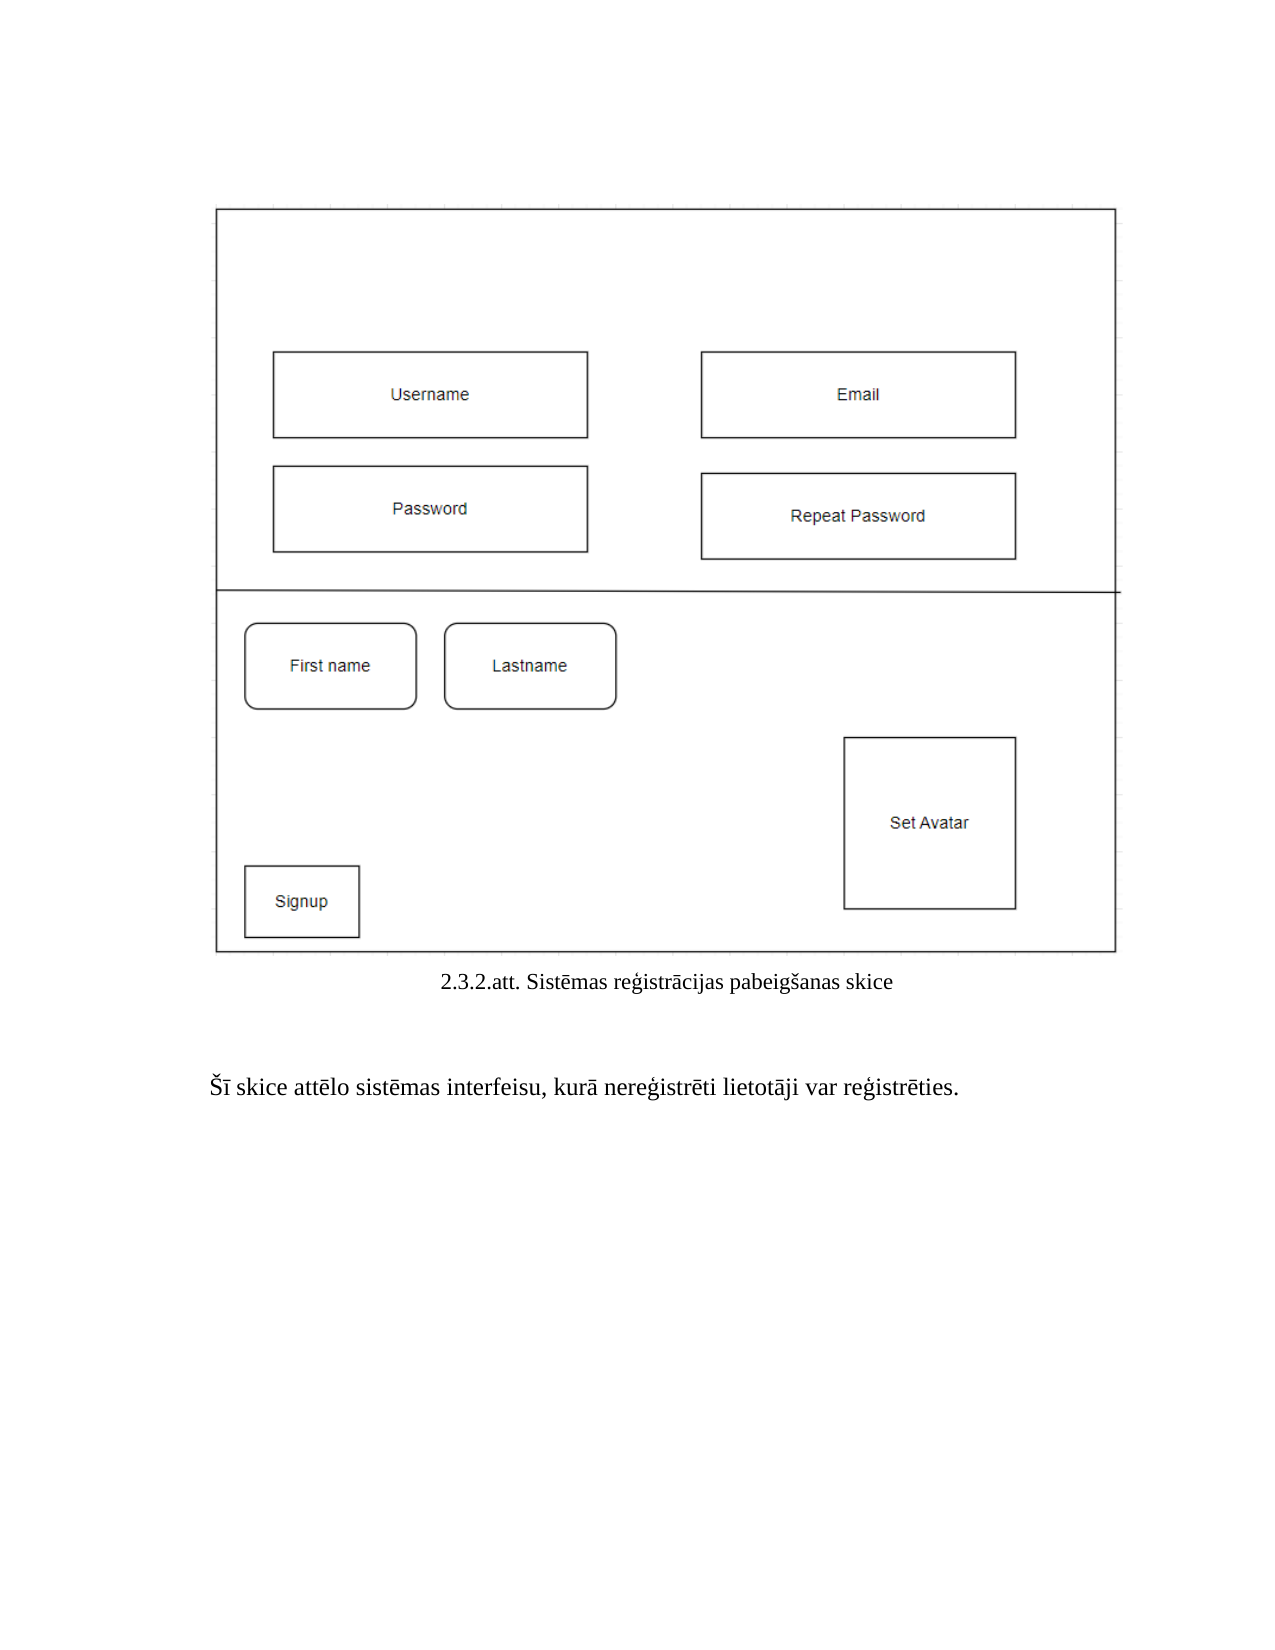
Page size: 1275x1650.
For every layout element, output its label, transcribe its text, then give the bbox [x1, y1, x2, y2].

text Šī skice attēlo sistēmas interfeisu, kurā nereģistrēti lietotāji var reģistrēties. [150, 1072, 1125, 1101]
text 2.3.2.att. Sistēmas reģistrācijas pabeigšanas skice [150, 968, 1125, 994]
